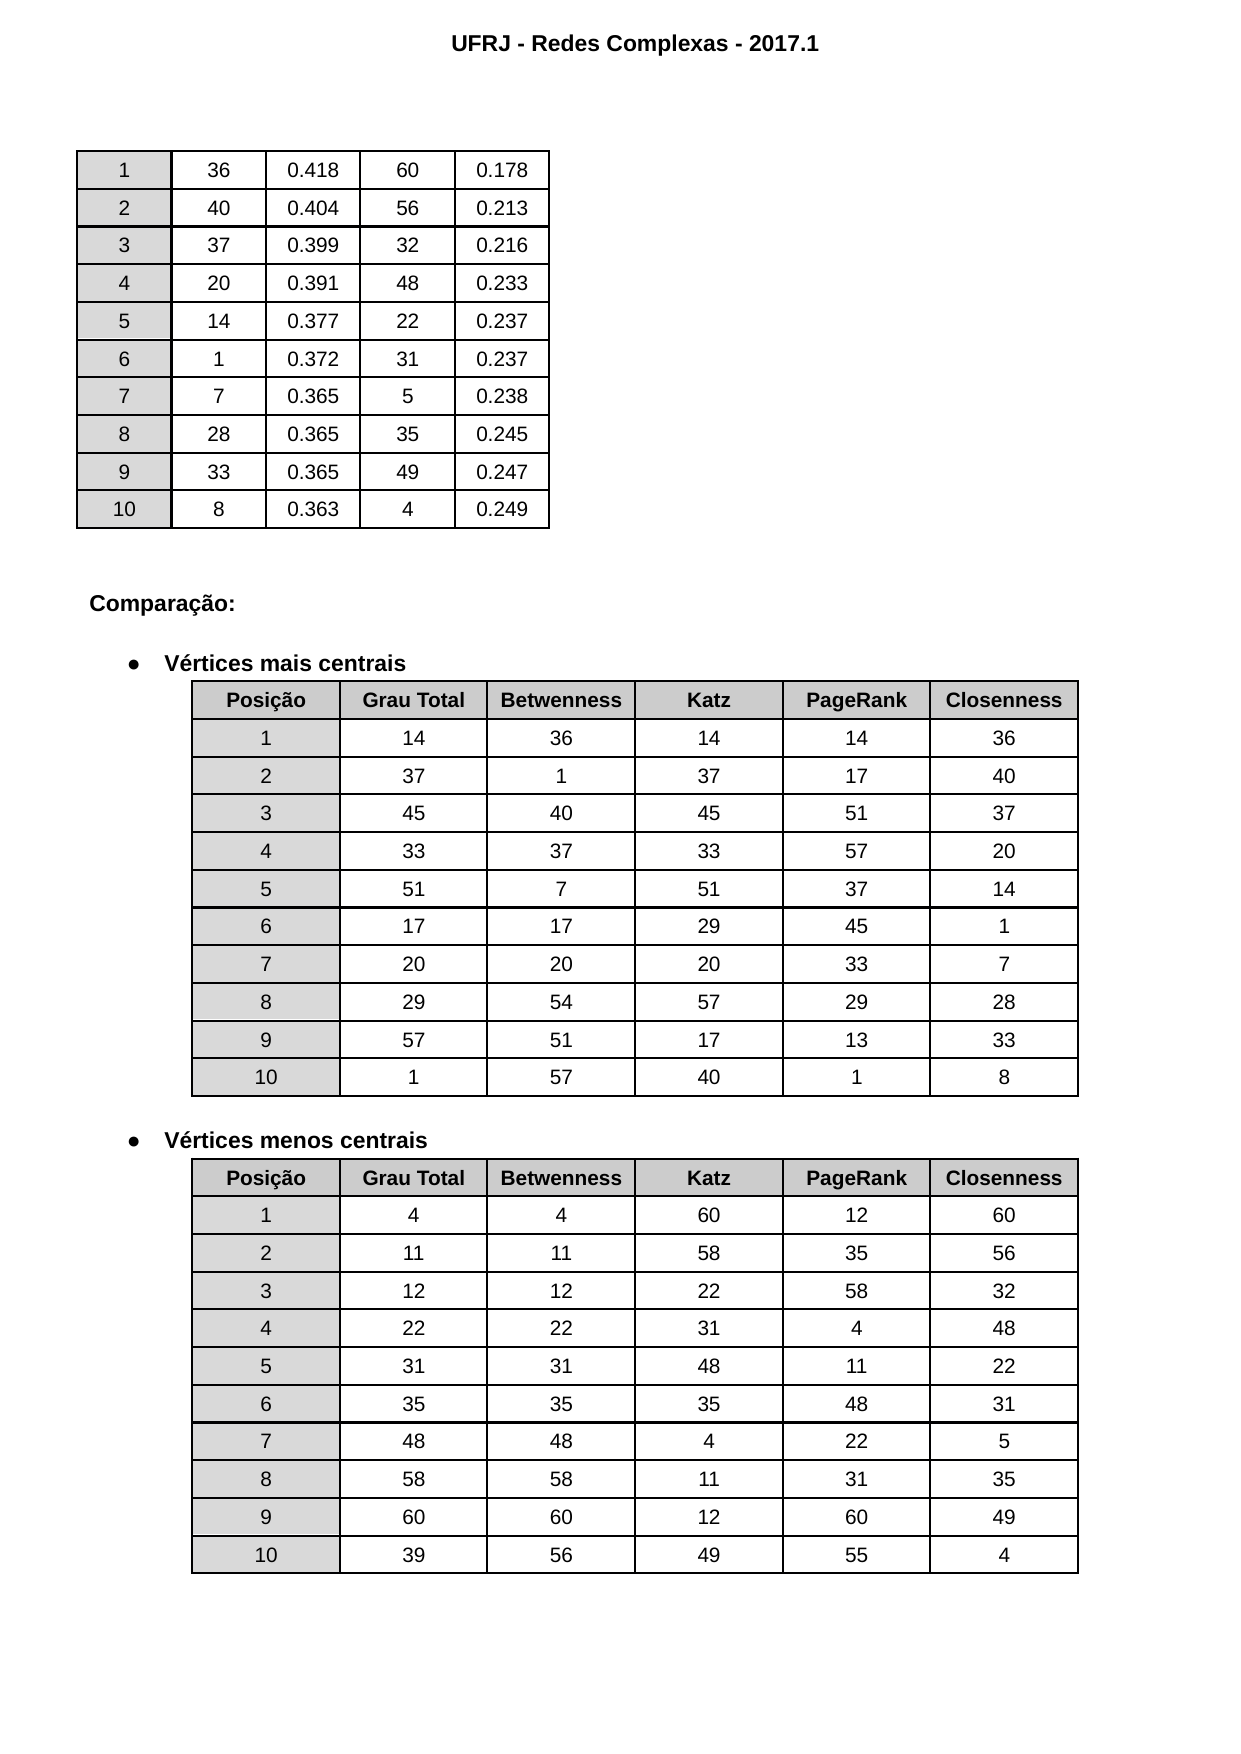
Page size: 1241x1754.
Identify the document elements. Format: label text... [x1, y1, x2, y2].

table_cell 49 [931, 1499, 1077, 1534]
table_cell 4 [193, 833, 339, 869]
table_header Closenness [931, 1160, 1077, 1195]
table_header Posição [193, 682, 339, 718]
table_cell 31 [488, 1348, 634, 1384]
table_cell 3 [193, 795, 339, 831]
table_cell 4 [341, 1197, 486, 1233]
table_cell 57 [636, 984, 782, 1019]
table_cell 14 [931, 871, 1077, 906]
table_cell 8 [173, 491, 265, 527]
table_cell 51 [341, 871, 486, 906]
table_cell 20 [931, 833, 1077, 869]
table_cell 51 [488, 1022, 634, 1057]
table_cell 45 [636, 795, 782, 831]
table_cell 1 [341, 1059, 486, 1095]
table_cell 31 [784, 1461, 929, 1497]
table_cell 0.233 [456, 265, 548, 301]
table_cell 5 [361, 378, 454, 414]
table_cell 60 [636, 1197, 782, 1233]
table_cell 6 [193, 909, 339, 944]
table_cell 0.391 [267, 265, 359, 301]
table_cell 7 [78, 378, 170, 414]
table_cell 35 [341, 1386, 486, 1421]
table_cell 9 [78, 454, 170, 489]
table_cell 10 [193, 1059, 339, 1095]
table_cell 7 [193, 1424, 339, 1459]
table_cell 0.247 [456, 454, 548, 489]
table_cell 33 [341, 833, 486, 869]
table_cell 1 [931, 909, 1077, 944]
table_cell 51 [636, 871, 782, 906]
table_cell 12 [784, 1197, 929, 1233]
table_cell 7 [173, 378, 265, 414]
table_cell 4 [488, 1197, 634, 1233]
table_cell 7 [488, 871, 634, 906]
table_cell 0.377 [267, 303, 359, 338]
table_cell 51 [784, 795, 929, 831]
table_cell 57 [488, 1059, 634, 1095]
table_cell 5 [931, 1424, 1077, 1459]
table_cell 5 [78, 303, 170, 338]
table_cell 17 [784, 758, 929, 793]
table_cell 3 [193, 1273, 339, 1308]
table_cell 0.249 [456, 491, 548, 527]
table_cell 48 [784, 1386, 929, 1421]
table_cell 7 [931, 946, 1077, 982]
table_cell 12 [636, 1499, 782, 1534]
table_cell 10 [78, 491, 170, 527]
table_cell 33 [636, 833, 782, 869]
table_cell 0.365 [267, 454, 359, 489]
table_cell 29 [784, 984, 929, 1019]
table_cell 58 [636, 1235, 782, 1271]
table_cell 35 [361, 416, 454, 452]
table_cell 1 [78, 152, 170, 188]
table_cell 9 [193, 1499, 339, 1534]
table_cell 0.365 [267, 378, 359, 414]
table_cell 35 [931, 1461, 1077, 1497]
table_cell 22 [636, 1273, 782, 1308]
table_cell 35 [784, 1235, 929, 1271]
table_cell 33 [173, 454, 265, 489]
table_cell 22 [784, 1424, 929, 1459]
table_cell 36 [488, 720, 634, 756]
table_cell 0.363 [267, 491, 359, 527]
table_cell 2 [193, 758, 339, 793]
table_cell 54 [488, 984, 634, 1019]
table_cell 14 [636, 720, 782, 756]
table_cell 8 [193, 1461, 339, 1497]
table_cell 4 [361, 491, 454, 527]
table_cell 37 [784, 871, 929, 906]
table_cell 20 [636, 946, 782, 982]
table_cell 22 [931, 1348, 1077, 1384]
table_cell 37 [341, 758, 486, 793]
table_header Betwenness [488, 1160, 634, 1195]
table_cell 11 [636, 1461, 782, 1497]
table_cell 13 [784, 1022, 929, 1057]
table_cell 33 [784, 946, 929, 982]
table_cell 35 [488, 1386, 634, 1421]
list Vértices mais centrais [127, 650, 1181, 676]
table_cell 20 [488, 946, 634, 982]
table_header Katz [636, 682, 782, 718]
table_cell 60 [488, 1499, 634, 1534]
table_cell 0.418 [267, 152, 359, 188]
table_cell 58 [784, 1273, 929, 1308]
table_cell 8 [193, 984, 339, 1019]
table_cell 55 [784, 1537, 929, 1572]
table_cell 39 [341, 1537, 486, 1572]
table_cell 33 [931, 1022, 1077, 1057]
table_cell 37 [173, 228, 265, 263]
table_cell 31 [361, 341, 454, 376]
table_cell 31 [931, 1386, 1077, 1421]
table_header Posição [193, 1160, 339, 1195]
table_cell 48 [636, 1348, 782, 1384]
table_cell 37 [931, 795, 1077, 831]
table_cell 0.404 [267, 190, 359, 225]
table_cell 4 [636, 1424, 782, 1459]
table_header PageRank [784, 682, 929, 718]
table_cell 32 [361, 228, 454, 263]
table_cell 0.238 [456, 378, 548, 414]
table_cell 2 [78, 190, 170, 225]
table_cell 28 [931, 984, 1077, 1019]
table_cell 40 [173, 190, 265, 225]
table_cell 57 [784, 833, 929, 869]
table_cell 45 [784, 909, 929, 944]
table_cell 37 [488, 833, 634, 869]
table_cell 1 [193, 1197, 339, 1233]
table_header Grau Total [341, 682, 486, 718]
table_cell 11 [784, 1348, 929, 1384]
table_cell 0.216 [456, 228, 548, 263]
table_cell 35 [636, 1386, 782, 1421]
table_cell 14 [784, 720, 929, 756]
table_cell 0.365 [267, 416, 359, 452]
table_cell 36 [931, 720, 1077, 756]
table_cell 40 [636, 1059, 782, 1095]
table_cell 37 [636, 758, 782, 793]
table_cell 31 [341, 1348, 486, 1384]
table_cell 0.399 [267, 228, 359, 263]
table_cell 5 [193, 1348, 339, 1384]
table_cell 40 [488, 795, 634, 831]
table_cell 5 [193, 871, 339, 906]
table_cell 29 [636, 909, 782, 944]
table_cell 0.372 [267, 341, 359, 376]
table_cell 6 [78, 341, 170, 376]
table_cell 1 [193, 720, 339, 756]
table_header Closenness [931, 682, 1077, 718]
table_header PageRank [784, 1160, 929, 1195]
table_header Katz [636, 1160, 782, 1195]
table_cell 40 [931, 758, 1077, 793]
table_cell 7 [193, 946, 339, 982]
table_cell 4 [193, 1310, 339, 1346]
table_cell 4 [784, 1310, 929, 1346]
table_cell 49 [636, 1537, 782, 1572]
table_cell 9 [193, 1022, 339, 1057]
table_cell 1 [488, 758, 634, 793]
table_cell 8 [78, 416, 170, 452]
list Vértices menos centrais [127, 1127, 1181, 1154]
table_cell 60 [784, 1499, 929, 1534]
table_cell 2 [193, 1235, 339, 1271]
table_cell 60 [931, 1197, 1077, 1233]
table_cell 20 [173, 265, 265, 301]
table_cell 12 [341, 1273, 486, 1308]
table_cell 12 [488, 1273, 634, 1308]
table_cell 56 [931, 1235, 1077, 1271]
table_cell 4 [78, 265, 170, 301]
table_cell 6 [193, 1386, 339, 1421]
table_cell 1 [784, 1059, 929, 1095]
table_cell 48 [488, 1424, 634, 1459]
table_cell 10 [193, 1537, 339, 1572]
table_cell 22 [488, 1310, 634, 1346]
table_cell 58 [488, 1461, 634, 1497]
table_cell 4 [931, 1537, 1077, 1572]
table_cell 17 [341, 909, 486, 944]
table_cell 17 [488, 909, 634, 944]
table_cell 48 [931, 1310, 1077, 1346]
table_cell 60 [361, 152, 454, 188]
table_cell 48 [341, 1424, 486, 1459]
table_cell 22 [341, 1310, 486, 1346]
table_cell 14 [173, 303, 265, 338]
table_cell 0.213 [456, 190, 548, 225]
table_cell 32 [931, 1273, 1077, 1308]
table_cell 0.178 [456, 152, 548, 188]
table_cell 0.237 [456, 303, 548, 338]
table_cell 29 [341, 984, 486, 1019]
table_cell 8 [931, 1059, 1077, 1095]
table_cell 58 [341, 1461, 486, 1497]
table_cell 1 [173, 341, 265, 376]
text Comparação: [89, 589, 1181, 616]
table_cell 36 [173, 152, 265, 188]
table_cell 28 [173, 416, 265, 452]
table_cell 0.237 [456, 341, 548, 376]
table_cell 31 [636, 1310, 782, 1346]
table_header Betwenness [488, 682, 634, 718]
table_cell 22 [361, 303, 454, 338]
table_cell 56 [361, 190, 454, 225]
table_cell 0.245 [456, 416, 548, 452]
table_cell 49 [361, 454, 454, 489]
table_cell 57 [341, 1022, 486, 1057]
table_cell 48 [361, 265, 454, 301]
table_cell 11 [488, 1235, 634, 1271]
table_cell 11 [341, 1235, 486, 1271]
table_cell 3 [78, 228, 170, 263]
table_cell 20 [341, 946, 486, 982]
table_header Grau Total [341, 1160, 486, 1195]
table_cell 60 [341, 1499, 486, 1534]
table_cell 14 [341, 720, 486, 756]
table_cell 45 [341, 795, 486, 831]
table_cell 56 [488, 1537, 634, 1572]
table_cell 17 [636, 1022, 782, 1057]
